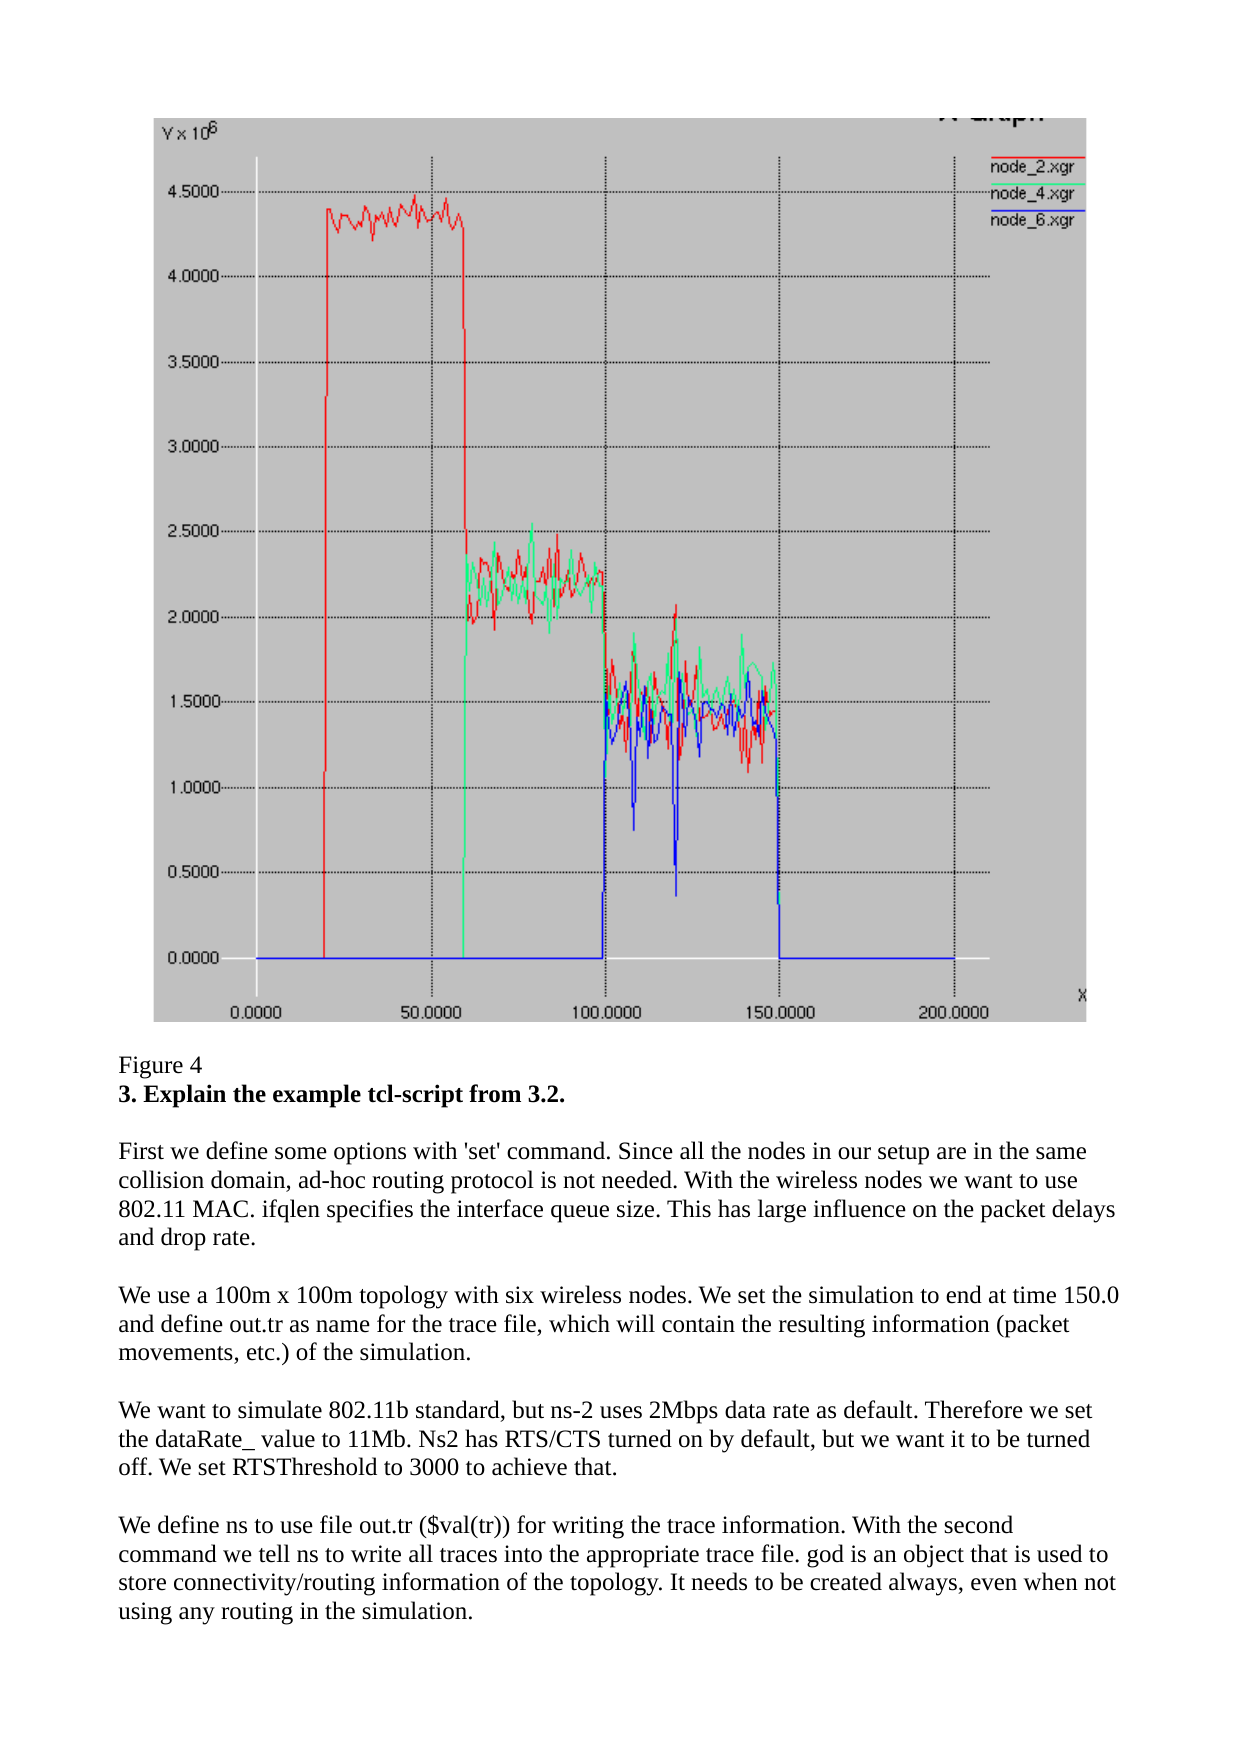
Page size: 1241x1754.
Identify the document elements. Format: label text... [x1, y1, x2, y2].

picture [153, 118, 1087, 1022]
text First we define some options with 'set' command. Since all the nodes in our setup are in the same collision domain, ad-hoc routing protocol is not needed. With the wireless nodes we want to use 802.11 MAC. ifqlen specifies the interface queue size. This has large influence on the packet delays and drop rate. [118, 1136, 1122, 1251]
text Figure 4 [118, 1050, 1122, 1079]
text We use a 100m x 100m topology with six wireless nodes. We set the simulation to end at time 150.0 and define out.tr as name for the trace file, which will contain the resulting information (packet movements, etc.) of the simulation. [118, 1280, 1122, 1366]
text We want to simulate 802.11b standard, but ns-2 uses 2Mbps data rate as default. Therefore we set the dataRate_ value to 11Mb. Ns2 has RTS/CTS turned on by default, but we want it to be turned off. We set RTSThreshold to 3000 to achieve that. [118, 1395, 1122, 1481]
text We define ns to use file out.tr ($val(tr)) for writing the trace information. With the second [118, 1510, 1122, 1539]
text command we tell ns to write all traces into the appropriate trace file. god is an object that is used to store connectivity/routing information of the topology. It needs to be created always, even when not using any routing in the simulation. [118, 1539, 1122, 1625]
text 3. Explain the example tcl-script from 3.2. [118, 1079, 1122, 1107]
